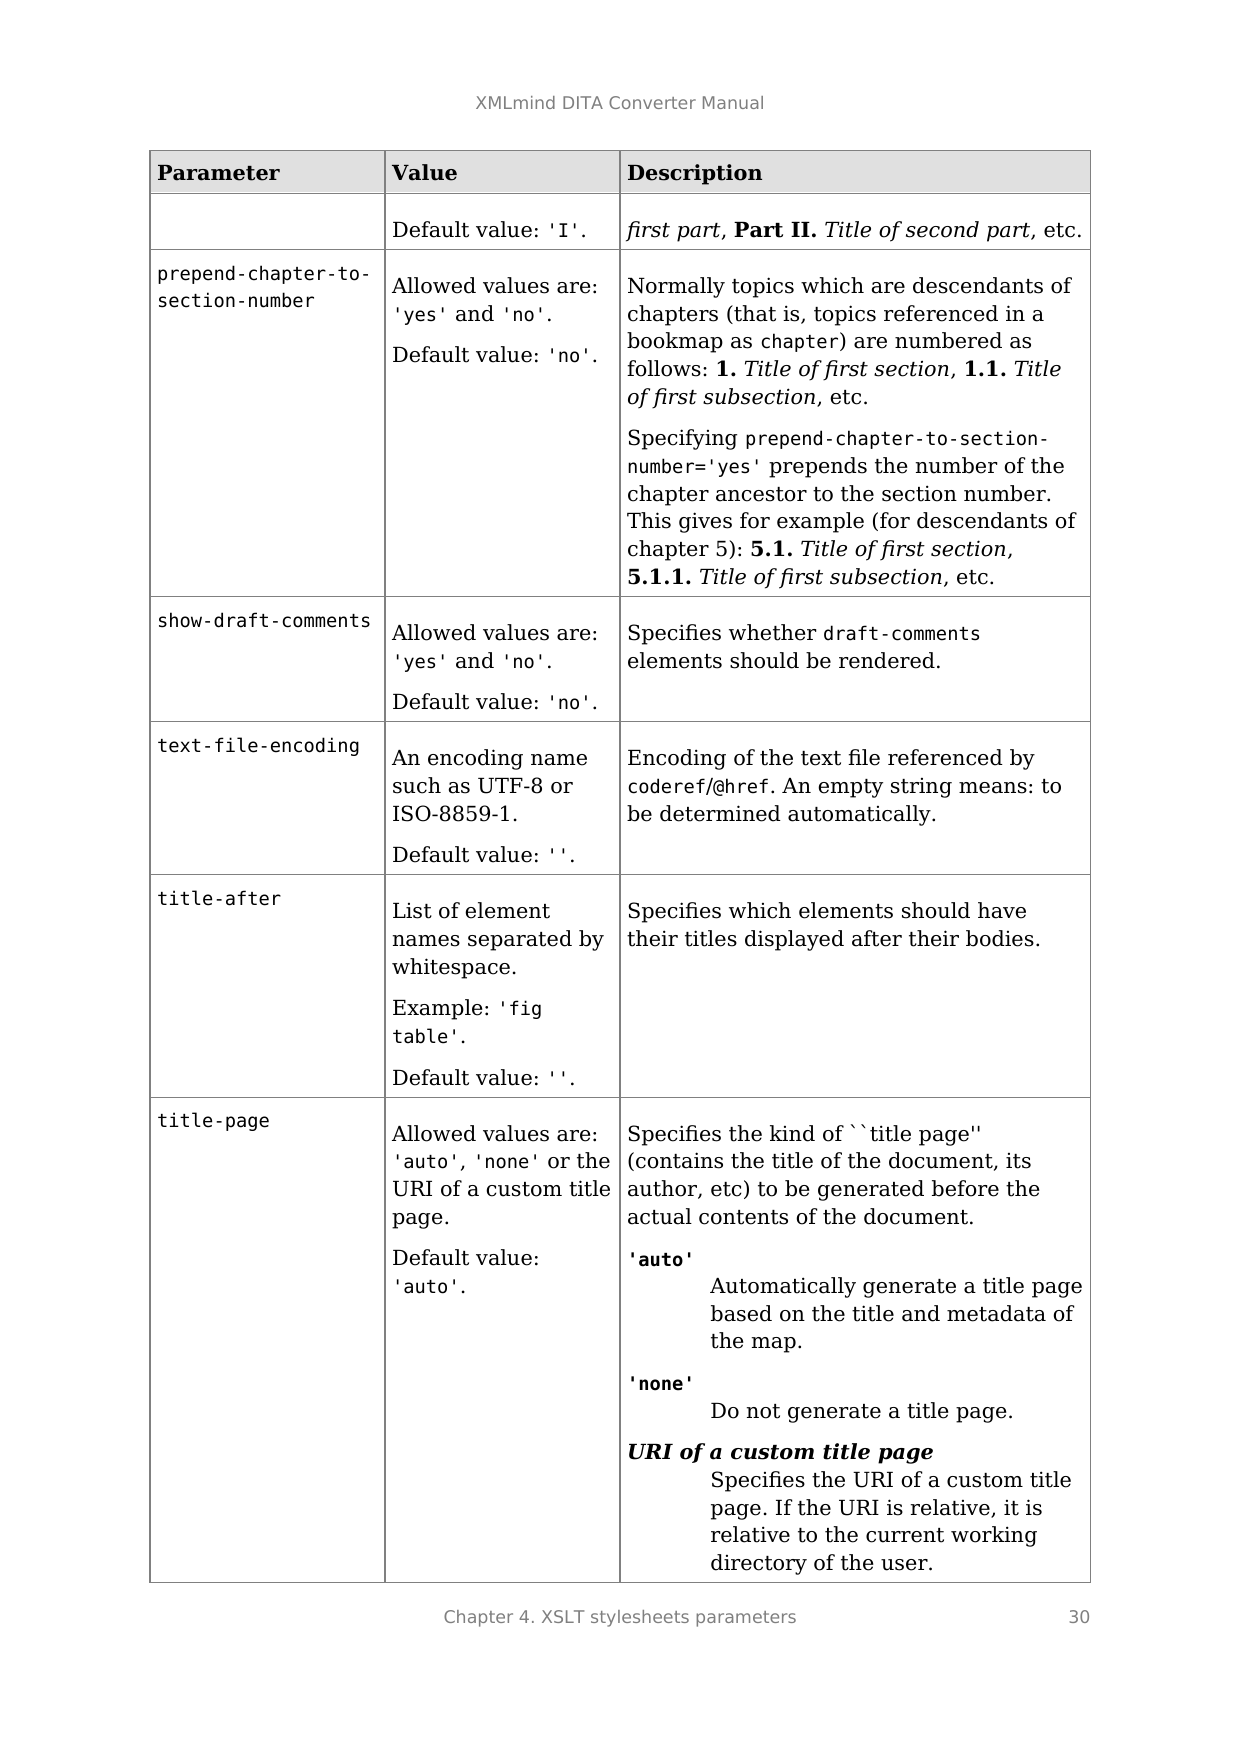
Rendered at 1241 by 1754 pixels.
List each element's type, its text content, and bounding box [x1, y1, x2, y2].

table_header Description [621, 151, 1090, 192]
table_cell title-after [151, 875, 384, 1097]
table_cell Allowed values are: 'auto', 'none' or the URI of a custom title page. Default value: 'auto'. [386, 1098, 619, 1582]
table_cell first part, Part II. Title of second part, etc. [621, 194, 1090, 249]
table_cell Allowed values are: 'yes' and 'no'. Default value: 'no'. [386, 250, 619, 596]
table_cell An encoding name such as UTF-8 or ISO-8859-1. Default value: ''. [386, 722, 619, 874]
table_cell title-page [151, 1098, 384, 1582]
table_cell show-draft-comments [151, 597, 384, 721]
table_cell Normally topics which are descendants of chapters (that is, topics referenced in a bookmap as chapter) are numbered as follows: 1. Title of first section, 1.1. Title of first subsection, etc. Specifying prepend-chapter-to-section-number='yes' prepends the number of the chapter ancestor to the section number. This gives for example (for descendants of chapter 5): 5.1. Title of first section, 5.1.1. Title of first subsection, etc. [621, 250, 1090, 596]
table_cell Specifies the kind of ``title page'' (contains the title of the document, its author, etc) to be generated before the actual contents of the document. 'auto' Automatically generate a title page based on the title and metadata of the map. 'none' Do not generate a title page. URI of a custom title page Specifies the URI of a custom title page. If the URI is relative, it is relative to the current working directory of the user. [621, 1098, 1090, 1582]
table_cell [151, 194, 384, 249]
table_cell text-file-encoding [151, 722, 384, 874]
table_header Parameter [151, 151, 384, 192]
table_cell prepend-chapter-to-section-number [151, 250, 384, 596]
table_header Value [386, 151, 619, 192]
table_cell Default value: 'I'. [386, 194, 619, 249]
table_cell Allowed values are: 'yes' and 'no'. Default value: 'no'. [386, 597, 619, 721]
table_cell List of element names separated by whitespace. Example: 'fig table'. Default value: ''. [386, 875, 619, 1097]
table_cell Specifies whether draft-comments elements should be rendered. [621, 597, 1090, 721]
table_cell Encoding of the text file referenced by coderef/@href. An empty string means: to be determined automatically. [621, 722, 1090, 874]
table_cell Specifies which elements should have their titles displayed after their bodies. [621, 875, 1090, 1097]
